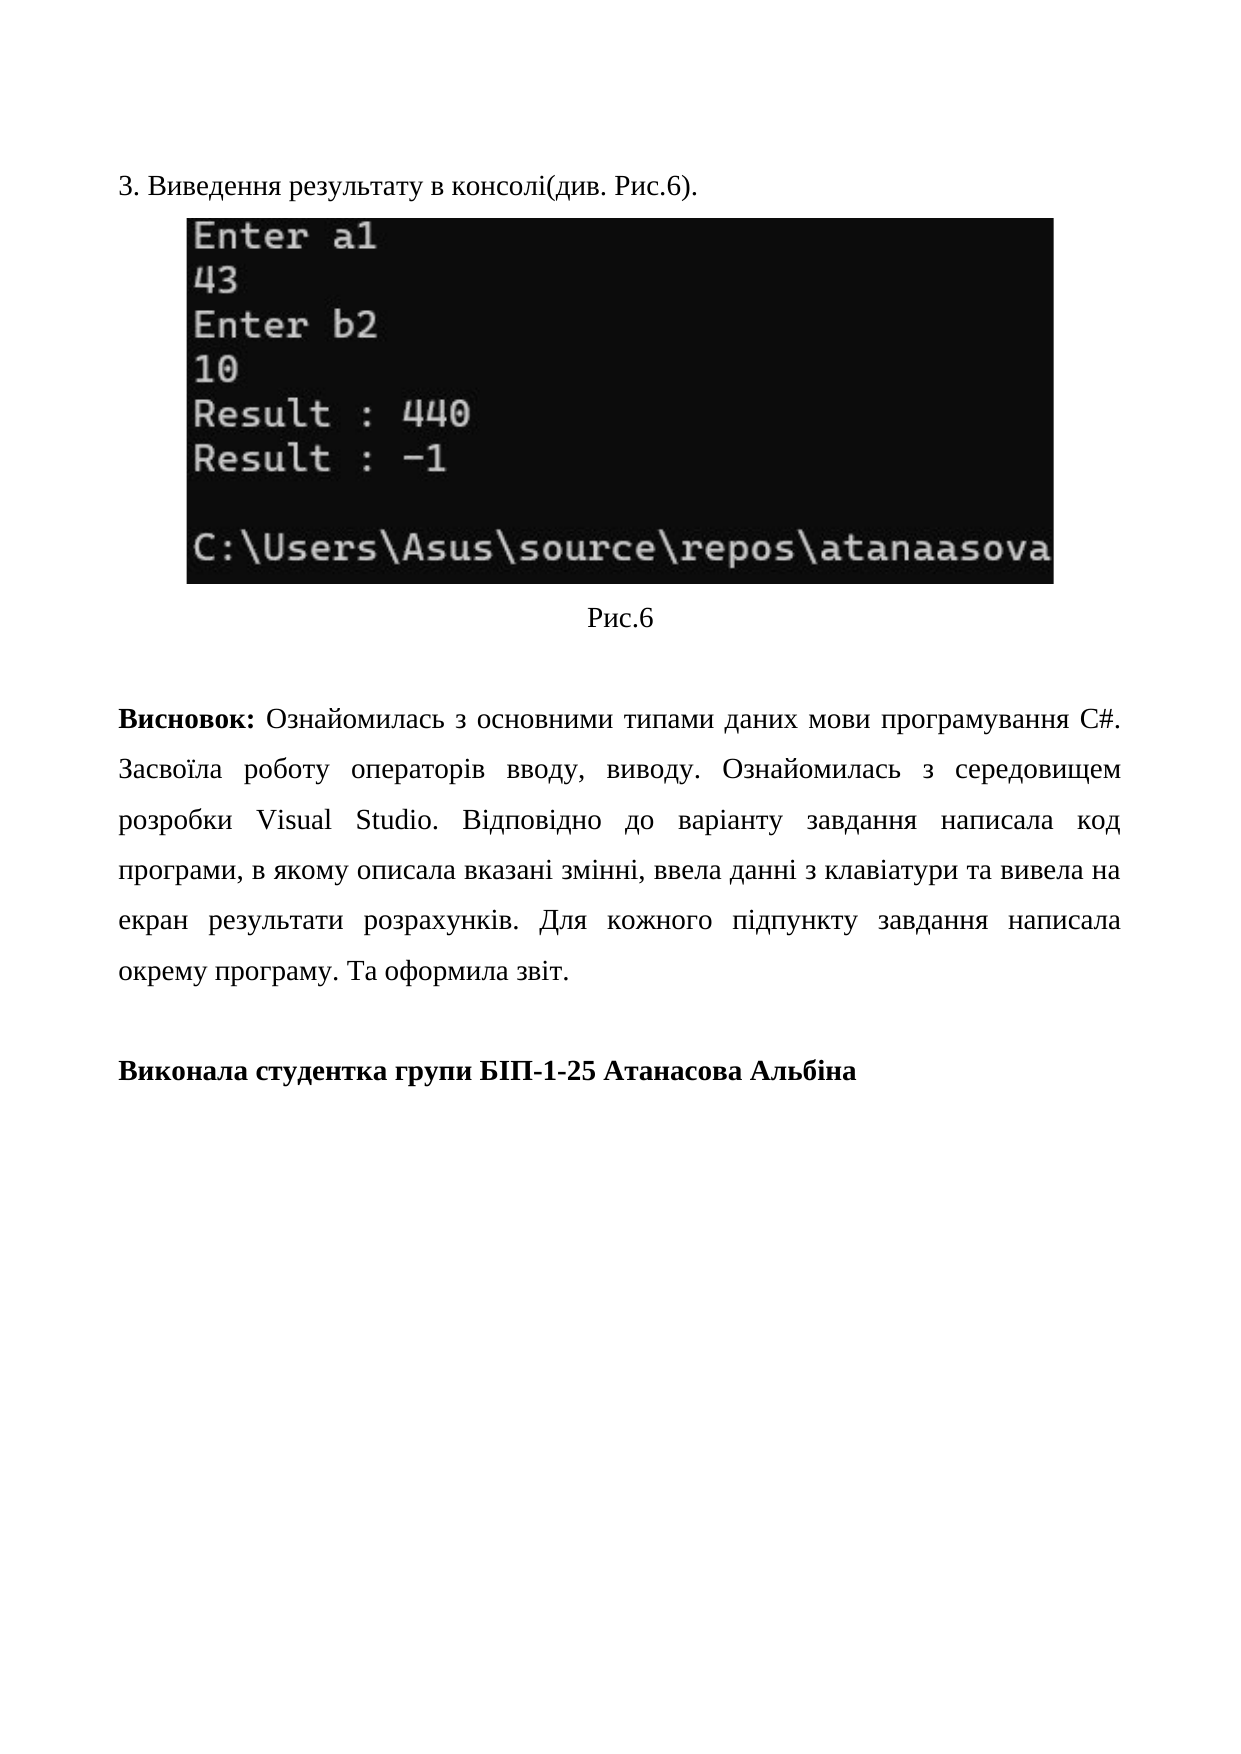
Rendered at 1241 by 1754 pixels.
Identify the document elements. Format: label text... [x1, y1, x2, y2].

text Висновок: Ознайомилась з основними типами даних мови програмування C#. Засвоїла роботу операторів вводу, виводу. Ознайомилась з середовищем розробки Visual Studio. Відповідно до варіанту завдання написала код програми, в якому описала вказані змінні, ввела данні з клавіатури та вивела на екран результати розрахунків. Для кожного підпункту завдання написала окрему програму. Та оформила звіт. [118, 701, 1122, 986]
text Виконала студентка групи БІП-1-25 Атанасова Альбіна [118, 1053, 1122, 1087]
text 3. Виведення результату в консолі(див. Рис.6). [118, 168, 1122, 202]
picture [186, 218, 1054, 584]
text Рис.6 [118, 219, 1122, 634]
